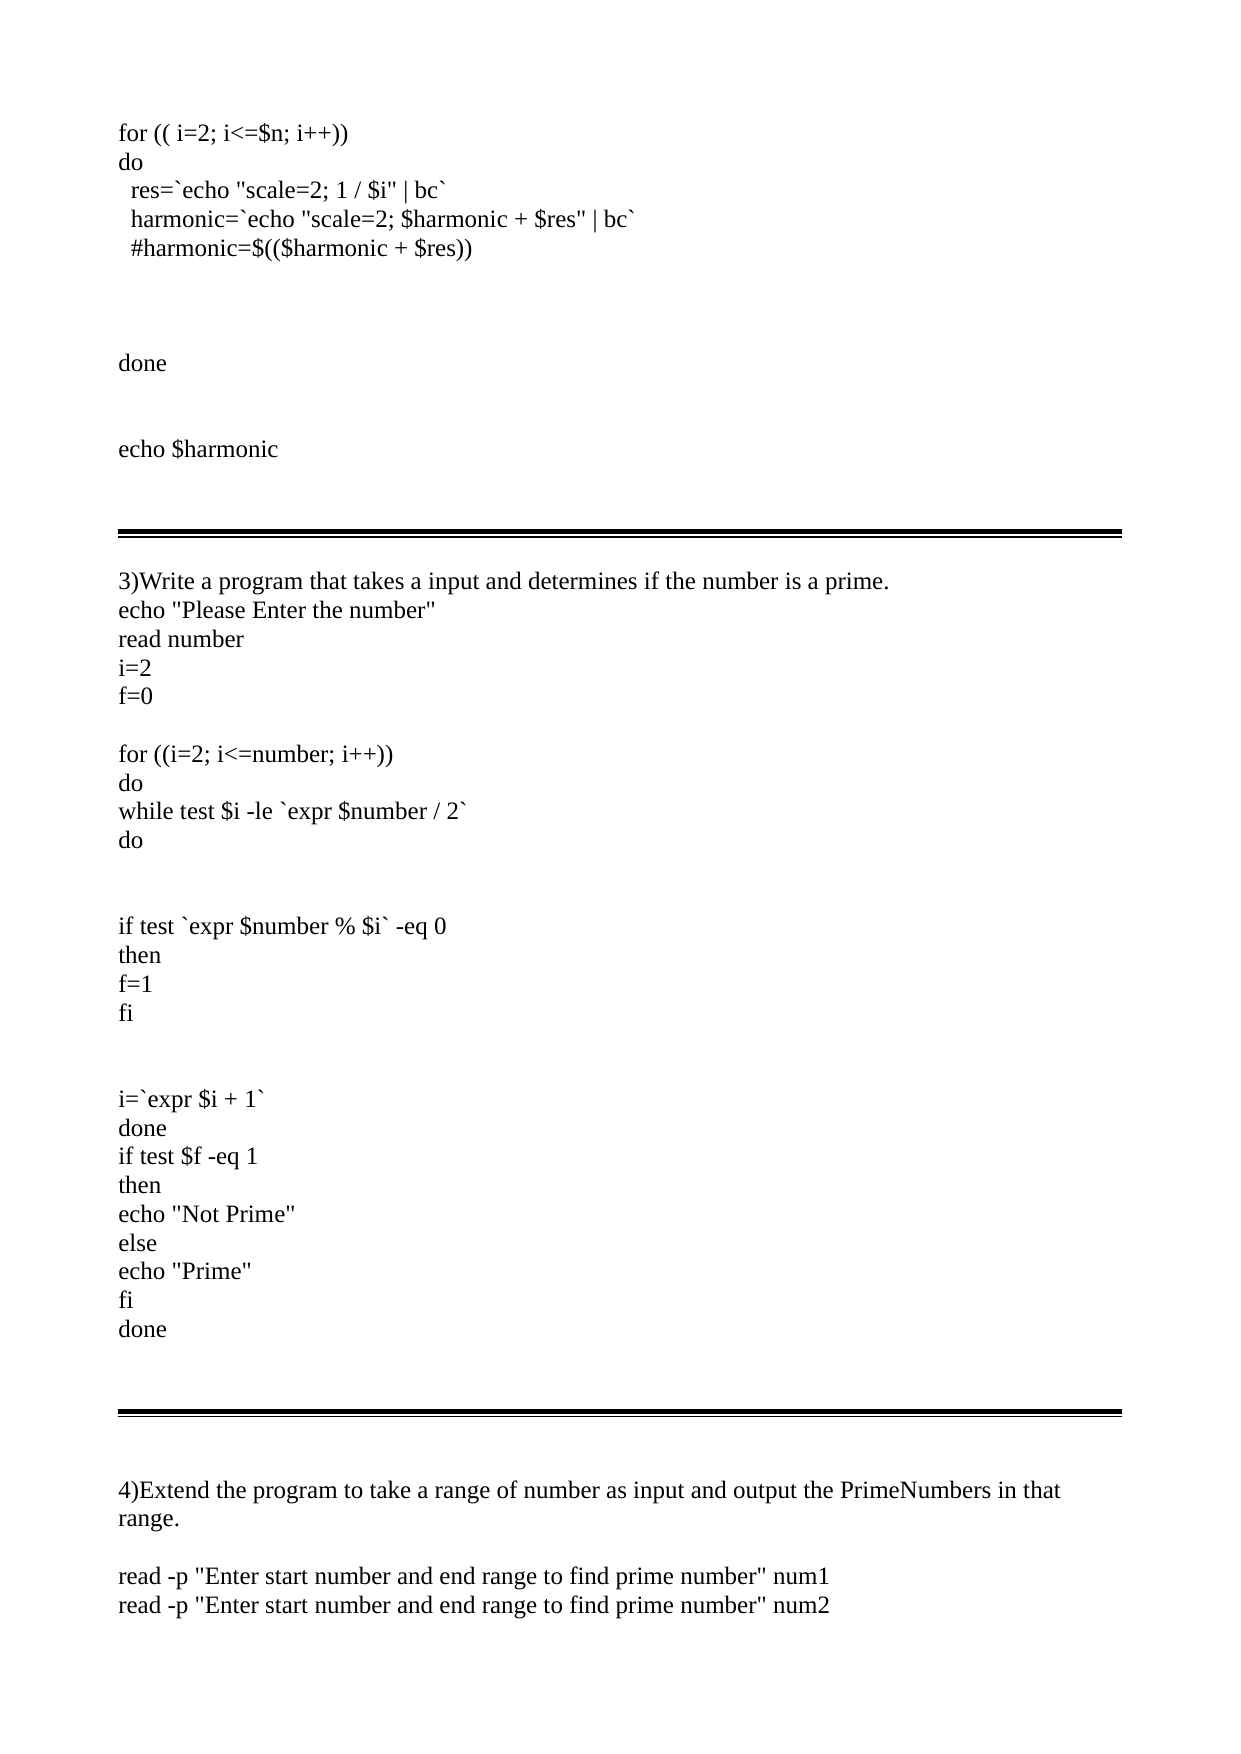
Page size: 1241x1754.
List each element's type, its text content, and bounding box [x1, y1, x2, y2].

text for ((i=2; i<=number; i++)) [118, 739, 1122, 768]
text read -p "Enter start number and end range to find prime number" num1 [118, 1561, 1122, 1590]
text 4)Extend the program to take a range of number as input and output the PrimeNumbers in that range. [118, 1475, 1122, 1532]
text if test $f -eq 1 [118, 1141, 1122, 1170]
text echo "Not Prime" [118, 1199, 1122, 1228]
text 3)Write a program that takes a input and determines if the number is a prime. [118, 566, 1122, 595]
text do [118, 825, 1122, 854]
text for (( i=2; i<=$n; i++)) [118, 118, 1122, 147]
text echo $harmonic [118, 434, 1122, 463]
text harmonic=`echo "scale=2; $harmonic + $res" | bc` [118, 204, 1122, 233]
text then [118, 1170, 1122, 1199]
text fi [118, 998, 1122, 1026]
text do [118, 147, 1122, 176]
text else [118, 1228, 1122, 1256]
text do [118, 768, 1122, 796]
text echo "Prime" [118, 1256, 1122, 1285]
text f=0 [118, 681, 1122, 710]
text read -p "Enter start number and end range to find prime number" num2 [118, 1590, 1122, 1618]
text done [118, 348, 1122, 377]
text res=`echo "scale=2; 1 / $i" | bc` [118, 176, 1122, 204]
text echo "Please Enter the number" [118, 595, 1122, 624]
text #harmonic=$(($harmonic + $res)) [118, 233, 1122, 262]
text read number [118, 624, 1122, 653]
text f=1 [118, 969, 1122, 998]
text i=2 [118, 653, 1122, 681]
text i=`expr $i + 1` [118, 1084, 1122, 1113]
text done [118, 1314, 1122, 1343]
text done [118, 1113, 1122, 1141]
text while test $i -le `expr $number / 2` [118, 796, 1122, 825]
text fi [118, 1285, 1122, 1314]
text then [118, 940, 1122, 969]
text if test `expr $number % $i` -eq 0 [118, 911, 1122, 940]
